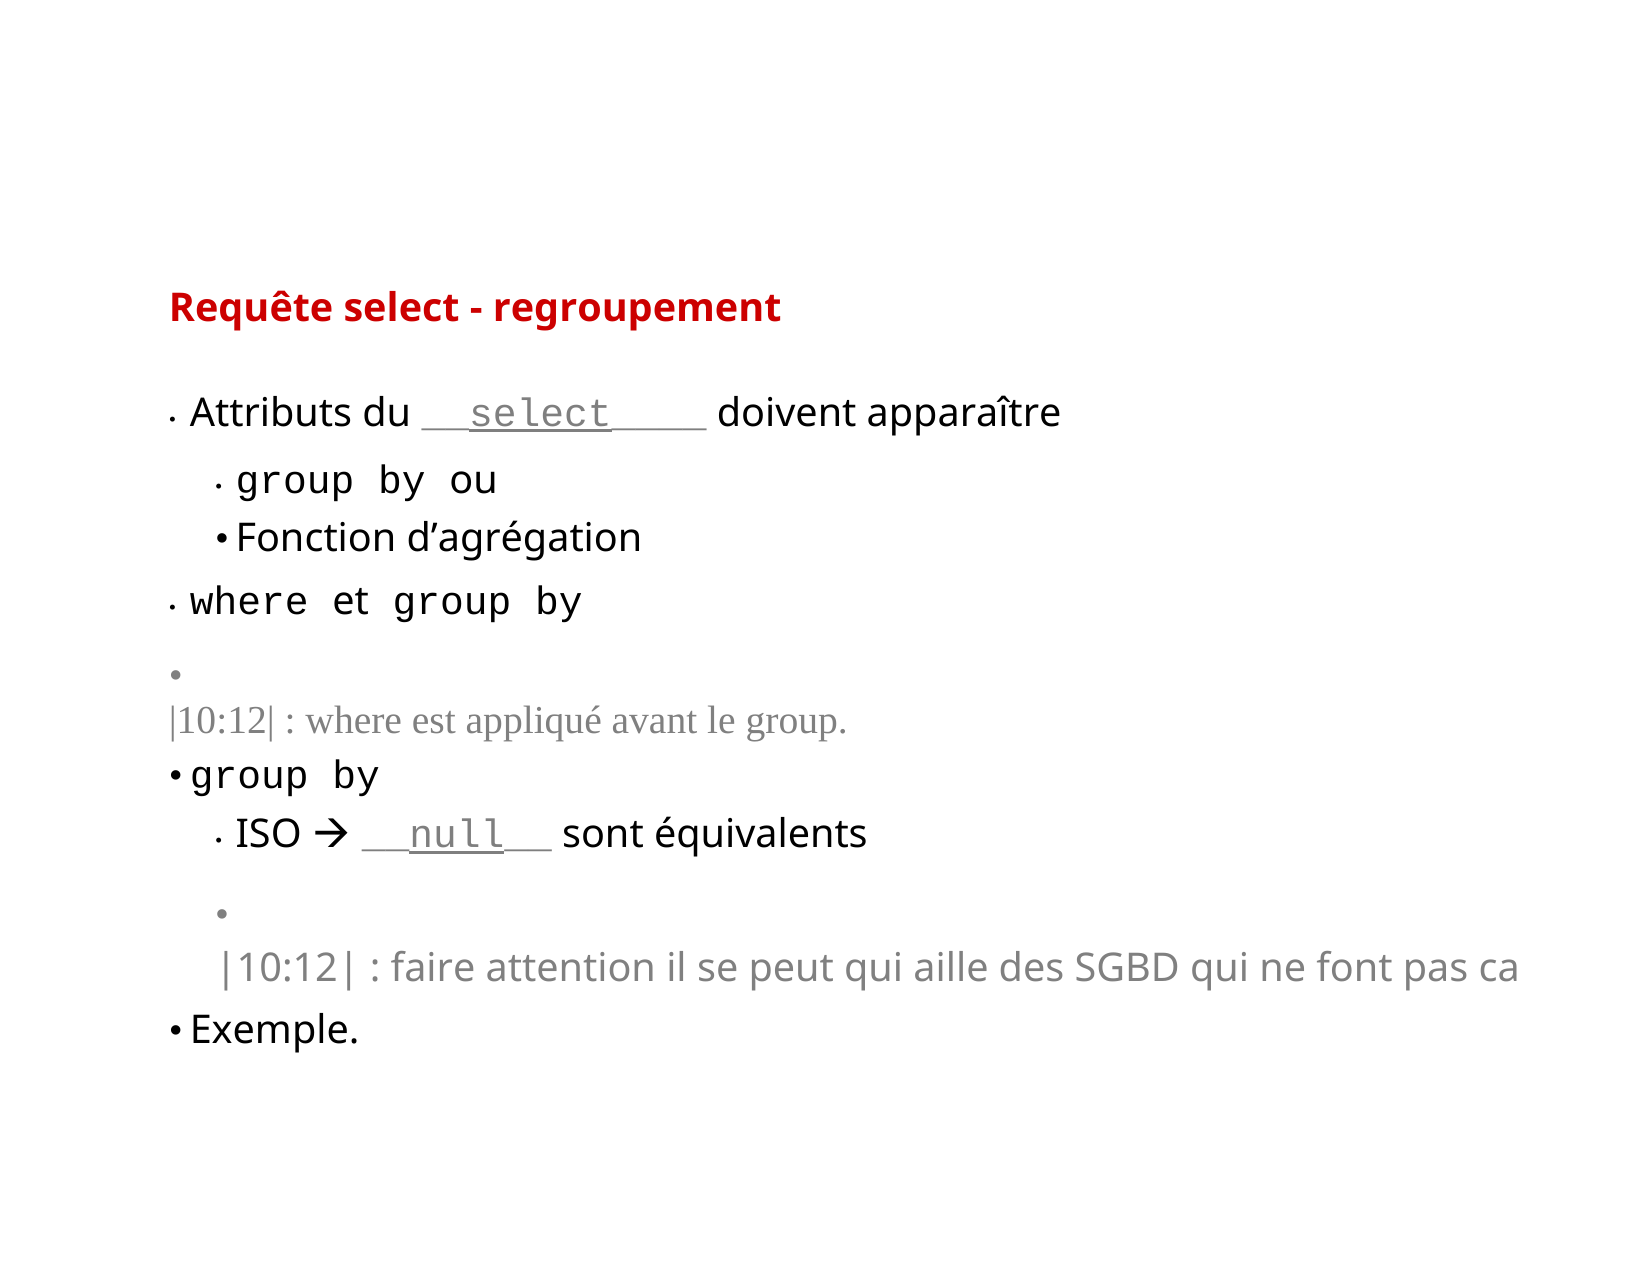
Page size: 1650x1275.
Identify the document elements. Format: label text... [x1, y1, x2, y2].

text |10:12| : faire attention il se peut qui aille des SGBD qui ne font pas ca [215, 939, 1577, 993]
text |10:12| : where est appliqué avant le group. [168, 697, 1577, 742]
list where et group by [168, 572, 1577, 626]
list ISO  __null__ sont équivalents [215, 805, 1577, 859]
list Exemple. [168, 1001, 1577, 1055]
list Attributs du __select____ doivent apparaître [168, 384, 1577, 438]
list Fonction d’agrégation [215, 509, 1577, 563]
list group by [168, 751, 1577, 800]
list group by ou [215, 451, 1577, 506]
text Requête select - regroupement [169, 279, 1577, 333]
